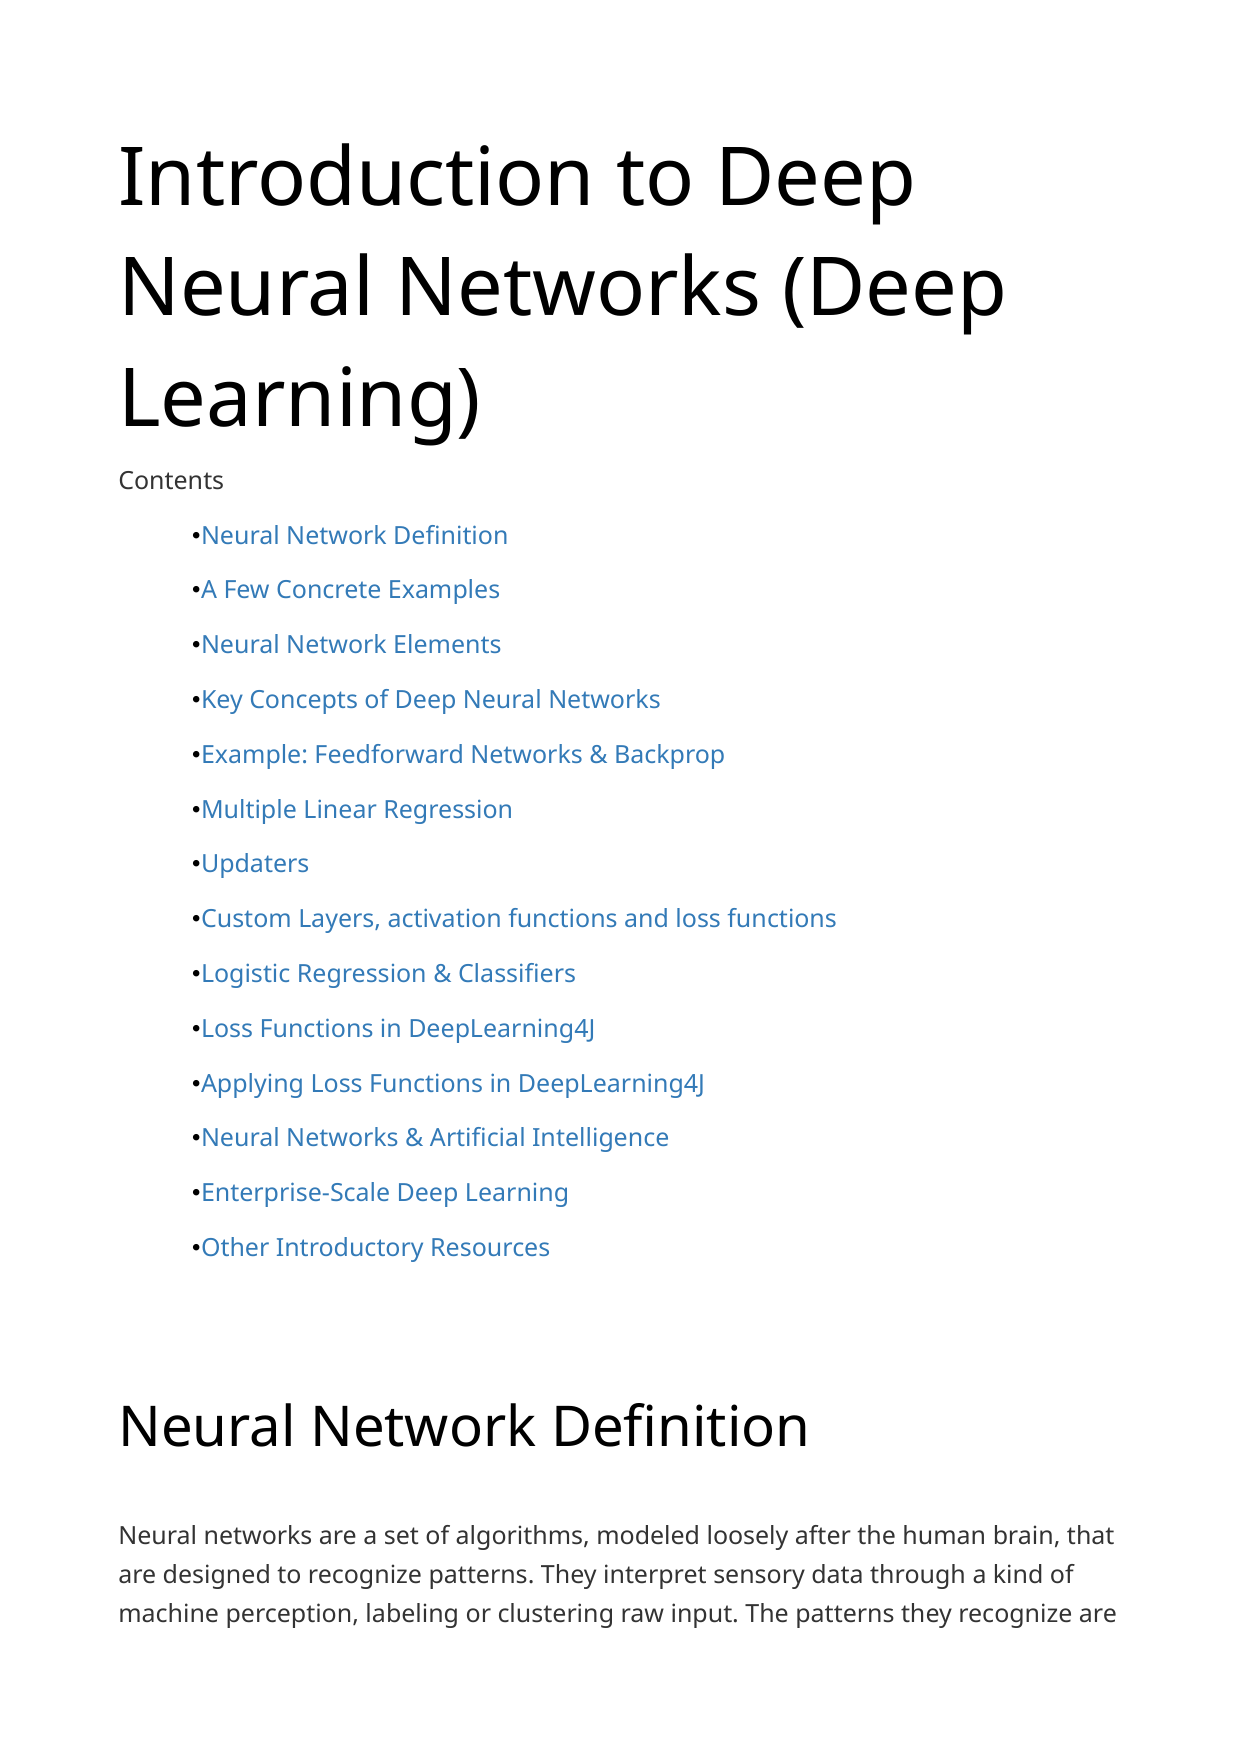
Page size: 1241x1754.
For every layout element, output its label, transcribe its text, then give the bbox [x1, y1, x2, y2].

list Neural Network Definition [118, 517, 1122, 551]
list Enterprise-Scale Deep Learning [118, 1175, 1122, 1209]
list Example: Feedforward Networks & Backprop [118, 736, 1122, 771]
list Key Concepts of Deep Neural Networks [118, 682, 1122, 716]
text Neural networks are a set of algorithms, modeled loosely after the human brain, that are designed to recognize patterns. They interpret sensory data through a kind of machine perception, labeling or clustering raw input. The patterns they recognize are [118, 1517, 1122, 1630]
subtitle Neural Network Definition [118, 1386, 1122, 1463]
list Neural Networks & Artificial Intelligence [118, 1120, 1122, 1154]
list Other Introductory Resources [118, 1229, 1122, 1264]
list A Few Concrete Examples [118, 572, 1122, 606]
list Loss Functions in DeepLearning4J [118, 1010, 1122, 1044]
text Contents [118, 462, 1122, 497]
list Multiple Linear Regression [118, 791, 1122, 825]
subtitle Introduction to Deep Neural Networks (Deep Learning) [118, 118, 1122, 450]
list Custom Layers, activation functions and loss functions [118, 901, 1122, 935]
list Neural Network Elements [118, 627, 1122, 661]
list Logistic Regression & Classifiers [118, 956, 1122, 990]
list Updaters [118, 846, 1122, 880]
list Applying Loss Functions in DeepLearning4J [118, 1065, 1122, 1099]
